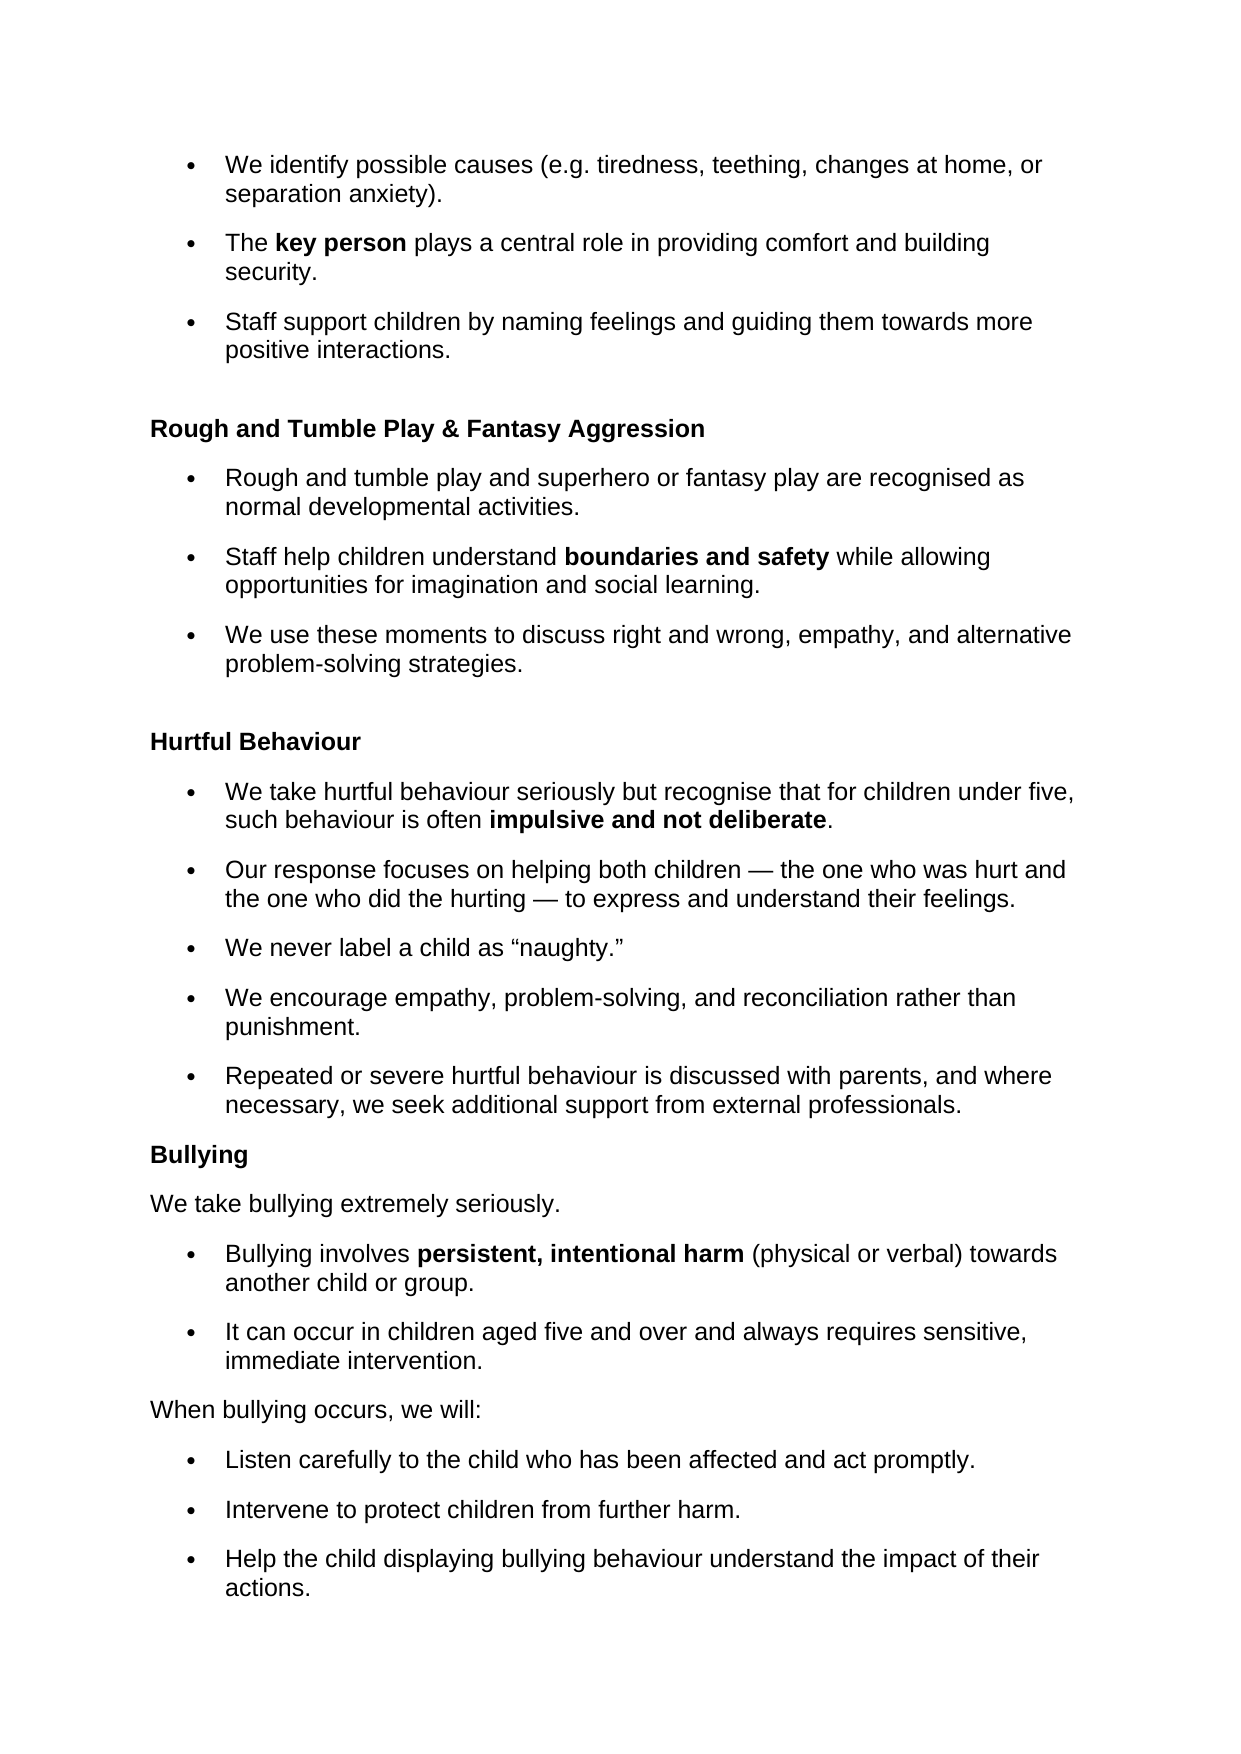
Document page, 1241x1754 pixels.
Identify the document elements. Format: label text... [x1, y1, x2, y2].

list Our response focuses on helping both children — the one who was hurt and the one who did the hurting — to express and understand their feelings. [187, 855, 1090, 912]
list Listen carefully to the child who has been affected and act promptly. [187, 1445, 1090, 1474]
text We take bullying extremely seriously. [150, 1189, 1090, 1218]
list Intervene to protect children from further harm. [187, 1494, 1090, 1523]
list Staff support children by naming feelings and guiding them towards more positive interactions. [187, 307, 1090, 364]
list We take hurtful behaviour seriously but recognise that for children under five, such behaviour is often impulsive and not deliberate. [187, 777, 1090, 834]
list We identify possible causes (e.g. tiredness, teething, changes at home, or separation anxiety). [187, 150, 1090, 207]
list We use these moments to discuss right and wrong, empathy, and alternative problem-solving strategies. [187, 620, 1090, 677]
list Repeated or severe hurtful behaviour is discussed with parents, and where necessary, we seek additional support from external professionals. [187, 1061, 1090, 1119]
list It can occur in children aged five and over and always requires sensitive, immediate intervention. [187, 1317, 1090, 1374]
list We never label a child as “naughty.” [187, 933, 1090, 962]
text Hurtful Behaviour [150, 727, 1090, 756]
list Rough and tumble play and superhero or fantasy play are recognised as normal developmental activities. [187, 463, 1090, 521]
text Bullying [150, 1139, 1090, 1168]
text When bullying occurs, we will: [150, 1395, 1090, 1424]
text Rough and Tumble Play & Fantasy Aggression [150, 414, 1090, 442]
list Help the child displaying bullying behaviour understand the impact of their actions. [187, 1544, 1090, 1602]
list The key person plays a central role in providing comfort and building security. [187, 228, 1090, 286]
list We encourage empathy, problem-solving, and reconciliation rather than punishment. [187, 983, 1090, 1040]
list Bullying involves persistent, intentional harm (physical or verbal) towards another child or group. [187, 1239, 1090, 1296]
list Staff help children understand boundaries and safety while allowing opportunities for imagination and social learning. [187, 542, 1090, 599]
